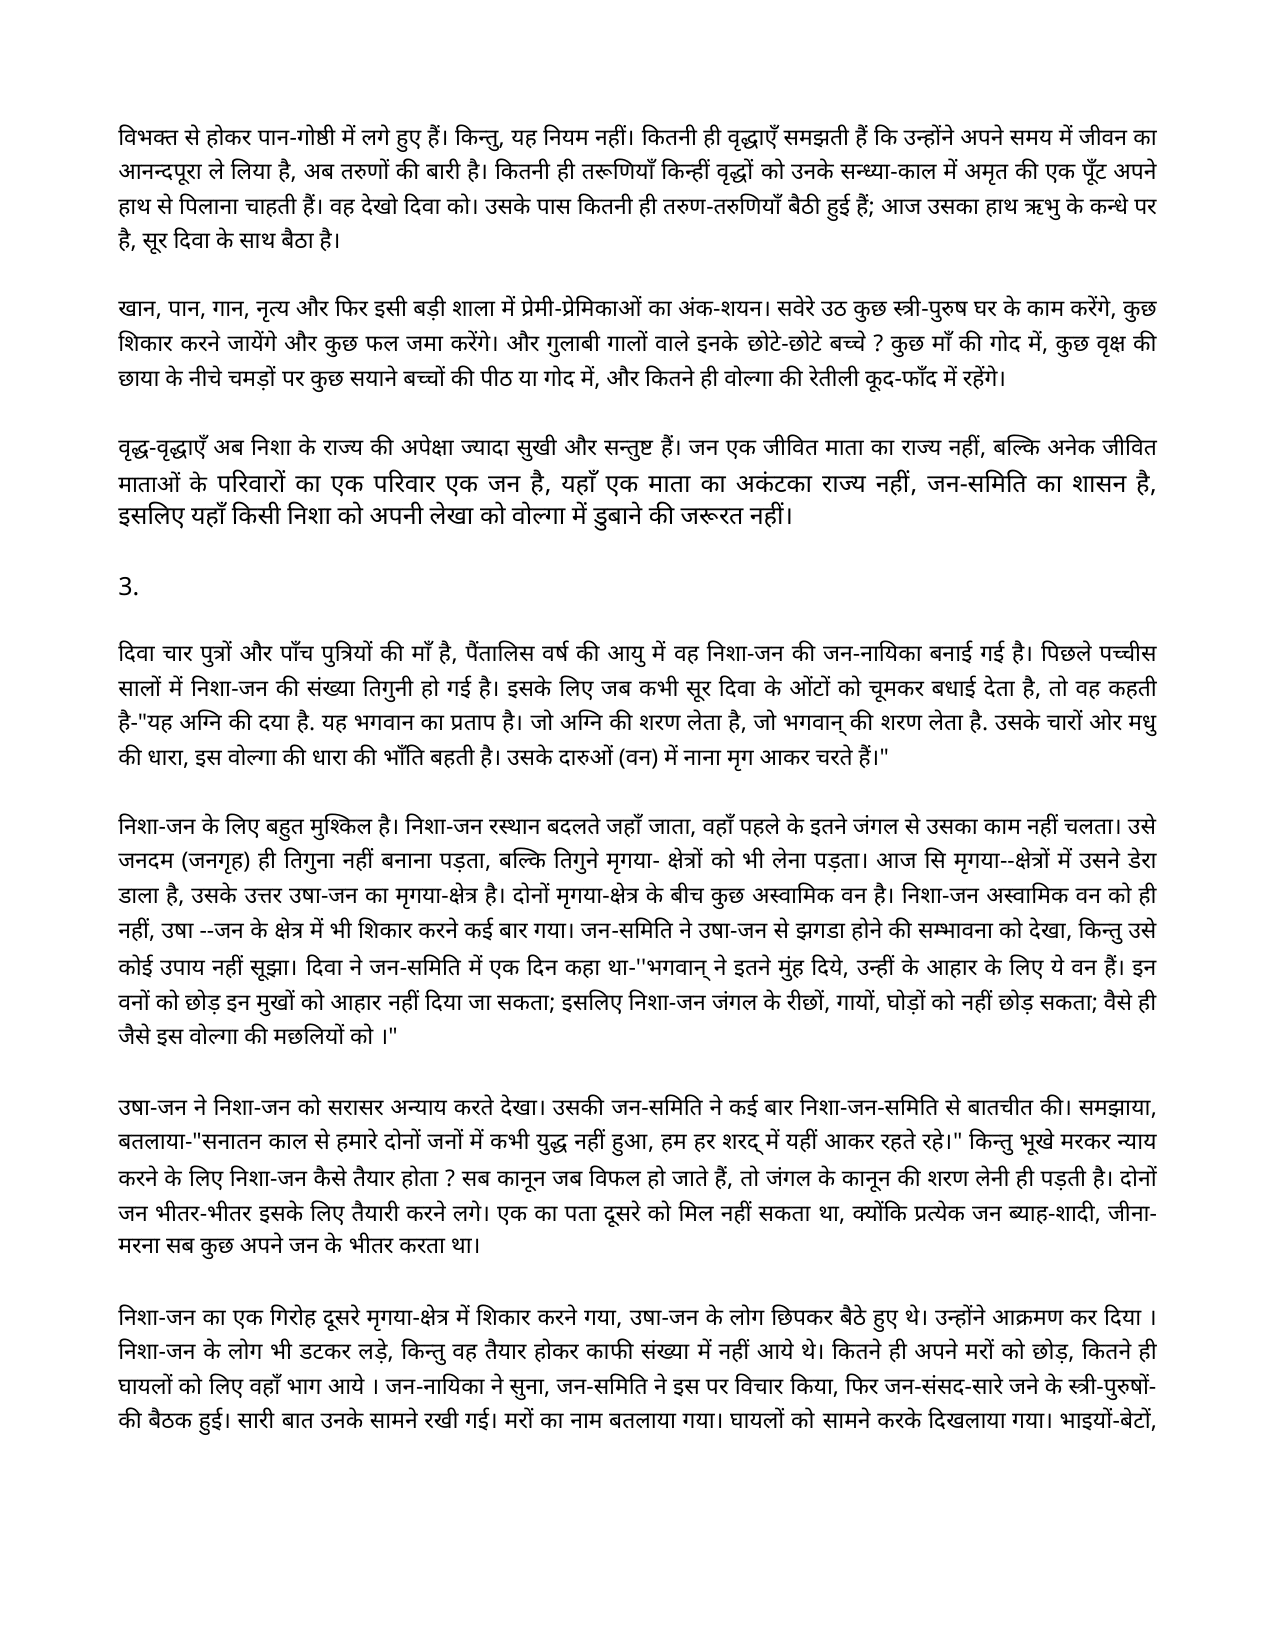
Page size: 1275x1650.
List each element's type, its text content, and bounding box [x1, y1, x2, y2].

text खान, पान, गान, नृत्य और फिर इसी बड़ी शाला में प्रेमी-प्रेमिकाओं का अंक-शयन। सवेरे उठ कुछ स्त्री-पुरुष घर के काम करेंगे, कुछ शिकार करने जायेंगे और कुछ फल जमा करेंगे। और गुलाबी गालों वाले इनके छोटे-छोटे बच्चे ? कुछ माँ की गोद में, कुछ वृक्ष की छाया के नीचे चमड़ों पर कुछ सयाने बच्चों की पीठ या गोद में, और कितने ही वोल्गा की रेतीली कूद-फाँद में रहेंगे। [118, 292, 1157, 396]
text 3. [118, 569, 1157, 603]
text निशा-जन का एक गिरोह दूसरे मृगया-क्षेत्र में शिकार करने गया, उषा-जन के लोग छिपकर बैठे हुए थे। उन्होंने आक्रमण कर दिया । निशा-जन के लोग भी डटकर लड़े, किन्तु वह तैयार होकर काफी संख्या में नहीं आये थे। कितने ही अपने मरों को छोड़, कितने ही घायलों को लिए वहाँ भाग आये । जन-नायिका ने सुना, जन-समिति ने इस पर विचार किया, फिर जन-संसद-सारे जने के स्त्री-पुरुषों-की बैठक हुई। सारी बात उनके सामने रखी गई। मरों का नाम बतलाया गया। घायलों को सामने करके दिखलाया गया। भाइयों-बेटों, [118, 1298, 1157, 1439]
text विभक्त से होकर पान-गोष्ठी में लगे हुए हैं। किन्तु, यह नियम नहीं। कितनी ही वृद्धाएँ समझती हैं कि उन्होंने अपने समय में जीवन का आनन्दपूरा ले लिया है, अब तरुणों की बारी है। कितनी ही तरूणियाँ किन्हीं वृद्धों को उनके सन्ध्या-काल में अमृत की एक पूँट अपने हाथ से पिलाना चाहती हैं। वह देखो दिवा को। उसके पास कितनी ही तरुण-तरुणियाँ बैठी हुई हैं; आज उसका हाथ ऋभु के कन्धे पर है, सूर दिवा के साथ बैठा है। [118, 118, 1157, 258]
text दिवा चार पुत्रों और पाँच पुत्रियों की माँ है, पैंतालिस वर्ष की आयु में वह निशा-जन की जन-नायिका बनाई गई है। पिछले पच्चीस सालों में निशा-जन की संख्या तिगुनी हो गई है। इसके लिए जब कभी सूर दिवा के ओंटों को चूमकर बधाई देता है, तो वह कहती है-"यह अग्नि की दया है. यह भगवान का प्रताप है। जो अग्नि की शरण लेता है, जो भगवान् की शरण लेता है. उसके चारों ओर मधु की धारा, इस वोल्गा की धारा की भाँति बहती है। उसके दारुओं (वन) में नाना मृग आकर चरते हैं।" [118, 637, 1157, 776]
text उषा-जन ने निशा-जन को सरासर अन्याय करते देखा। उसकी जन-समिति ने कई बार निशा-जन-समिति से बातचीत की। समझाया, बतलाया-"सनातन काल से हमारे दोनों जनों में कभी युद्ध नहीं हुआ, हम हर शरद् में यहीं आकर रहते रहे।" किन्तु भूखे मरकर न्याय करने के लिए निशा-जन कैसे तैयार होता ? सब कानून जब विफल हो जाते हैं, तो जंगल के कानून की शरण लेनी ही पड़ती है। दोनों जन भीतर-भीतर इसके लिए तैयारी करने लगे। एक का पता दूसरे को मिल नहीं सकता था, क्योंकि प्रत्येक जन ब्याह-शादी, जीना-मरना सब कुछ अपने जन के भीतर करता था। [118, 1088, 1157, 1264]
text निशा-जन के लिए बहुत मुश्किल है। निशा-जन रस्थान बदलते जहाँ जाता, वहाँ पहले के इतने जंगल से उसका काम नहीं चलता। उसे जनदम (जनगृह) ही तिगुना नहीं बनाना पड़ता, बल्कि तिगुने मृगया- क्षेत्रों को भी लेना पड़ता। आज सि मृगया--क्षेत्रों में उसने डेरा डाला है, उसके उत्तर उषा-जन का मृगया-क्षेत्र है। दोनों मृगया-क्षेत्र के बीच कुछ अस्वामिक वन है। निशा-जन अस्वामिक वन को ही नहीं, उषा --जन के क्षेत्र में भी शिकार करने कई बार गया। जन-समिति ने उषा-जन से झगडा होने की सम्भावना को देखा, किन्तु उसे कोई उपाय नहीं सूझा। दिवा ने जन-समिति में एक दिन कहा था-''भगवान् ने इतने मुंह दिये, उन्हीं के आहार के लिए ये वन हैं। इन वनों को छोड़ इन मुखों को आहार नहीं दिया जा सकता; इसलिए निशा-जन जंगल के रीछों, गायों, घोड़ों को नहीं छोड़ सकता; वैसे ही जैसे इस वोल्गा की मछलियों को ।" [118, 810, 1157, 1054]
text वृद्ध-वृद्धाएँ अब निशा के राज्य की अपेक्षा ज्यादा सुखी और सन्तुष्ट हैं। जन एक जीवित माता का राज्य नहीं, बल्कि अनेक जीवित माताओं के परिवारों का एक परिवार एक जन है, यहाँ एक माता का अकंटका राज्य नहीं, जन-समिति का शासन है, इसलिए यहाँ किसी निशा को अपनी लेखा को वोल्गा में डुबाने की जरूरत नहीं। [118, 431, 1157, 535]
